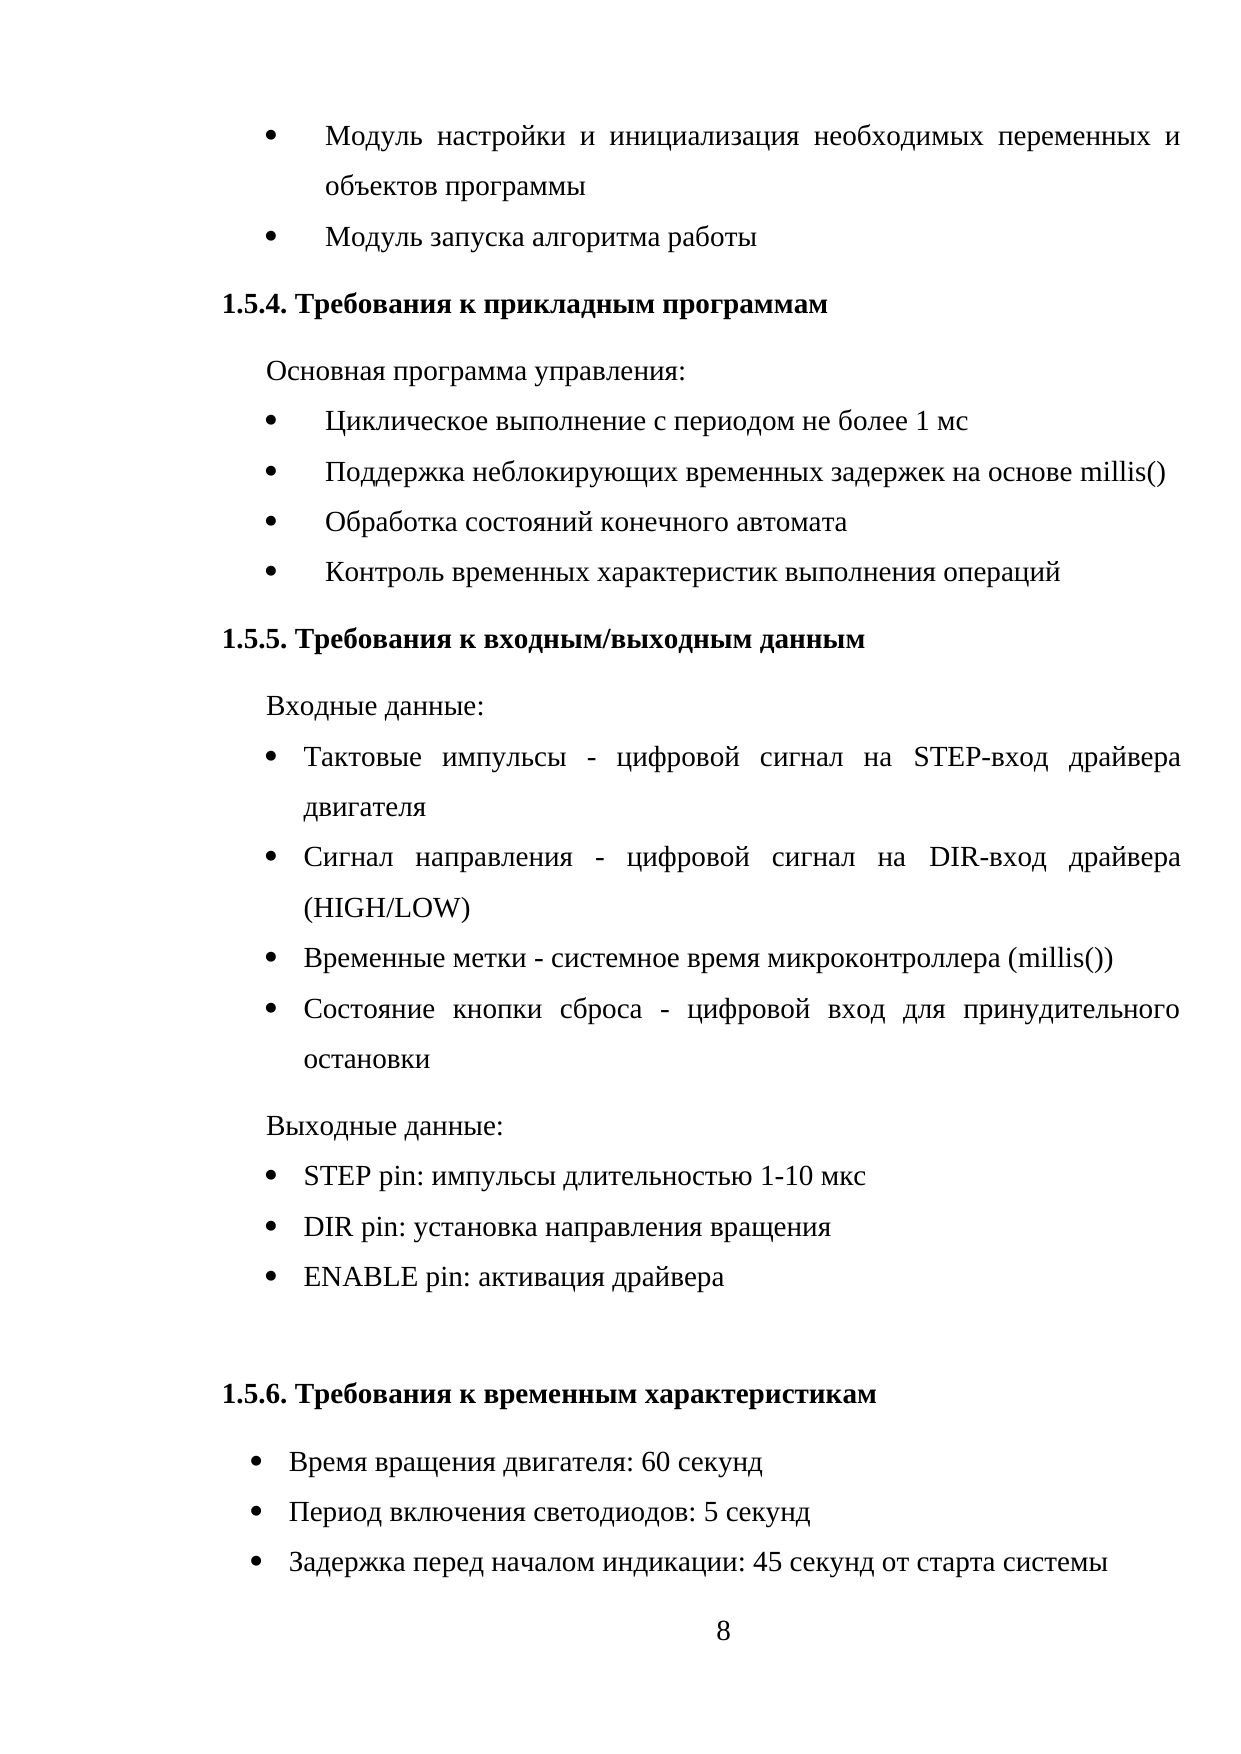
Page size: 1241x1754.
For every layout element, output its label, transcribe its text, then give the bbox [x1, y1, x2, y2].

list Модуль запуска алгоритма работы [266, 219, 1181, 252]
list Время вращения двигателя: 60 секунд [251, 1444, 1181, 1477]
list STEP pin: импульсы длительностью 1-10 мкс [266, 1158, 1181, 1192]
text Выходные данные: [177, 1108, 1181, 1142]
list Тактовые импульсы - цифровой сигнал на STEP-вход драйвера двигателя [266, 739, 1181, 823]
list Контроль временных характеристик выполнения операций [266, 554, 1181, 588]
list Сигнал направления - цифровой сигнал на DIR-вход драйвера (HIGH/LOW) [266, 839, 1181, 923]
list Модуль настройки и инициализация необходимых переменных и объектов программы [266, 118, 1181, 202]
list Поддержка неблокирующих временных задержек на основе millis() [266, 454, 1181, 487]
subtitle 1.5.5. Требования к входным/выходным данным [177, 622, 1181, 655]
list DIR pin: установка направления вращения [266, 1209, 1181, 1242]
text Входные данные: [177, 688, 1181, 722]
subtitle 1.5.6. Требования к временным характеристикам [177, 1377, 1181, 1410]
list Период включения светодиодов: 5 секунд [251, 1494, 1181, 1528]
list Циклическое выполнение с периодом не более 1 мс [266, 403, 1181, 437]
list Временные метки - системное время микроконтроллера (millis()) [266, 940, 1181, 974]
subtitle 1.5.4. Требования к прикладным программам [177, 286, 1181, 319]
list Состояние кнопки сброса - цифровой вход для принудительного остановки [266, 991, 1181, 1075]
list Обработка состояний конечного автомата [266, 504, 1181, 538]
list Задержка перед началом индикации: 45 секунд от старта системы [251, 1544, 1181, 1578]
text Основная программа управления: [177, 353, 1181, 386]
list ENABLE pin: активация драйвера [266, 1259, 1181, 1293]
